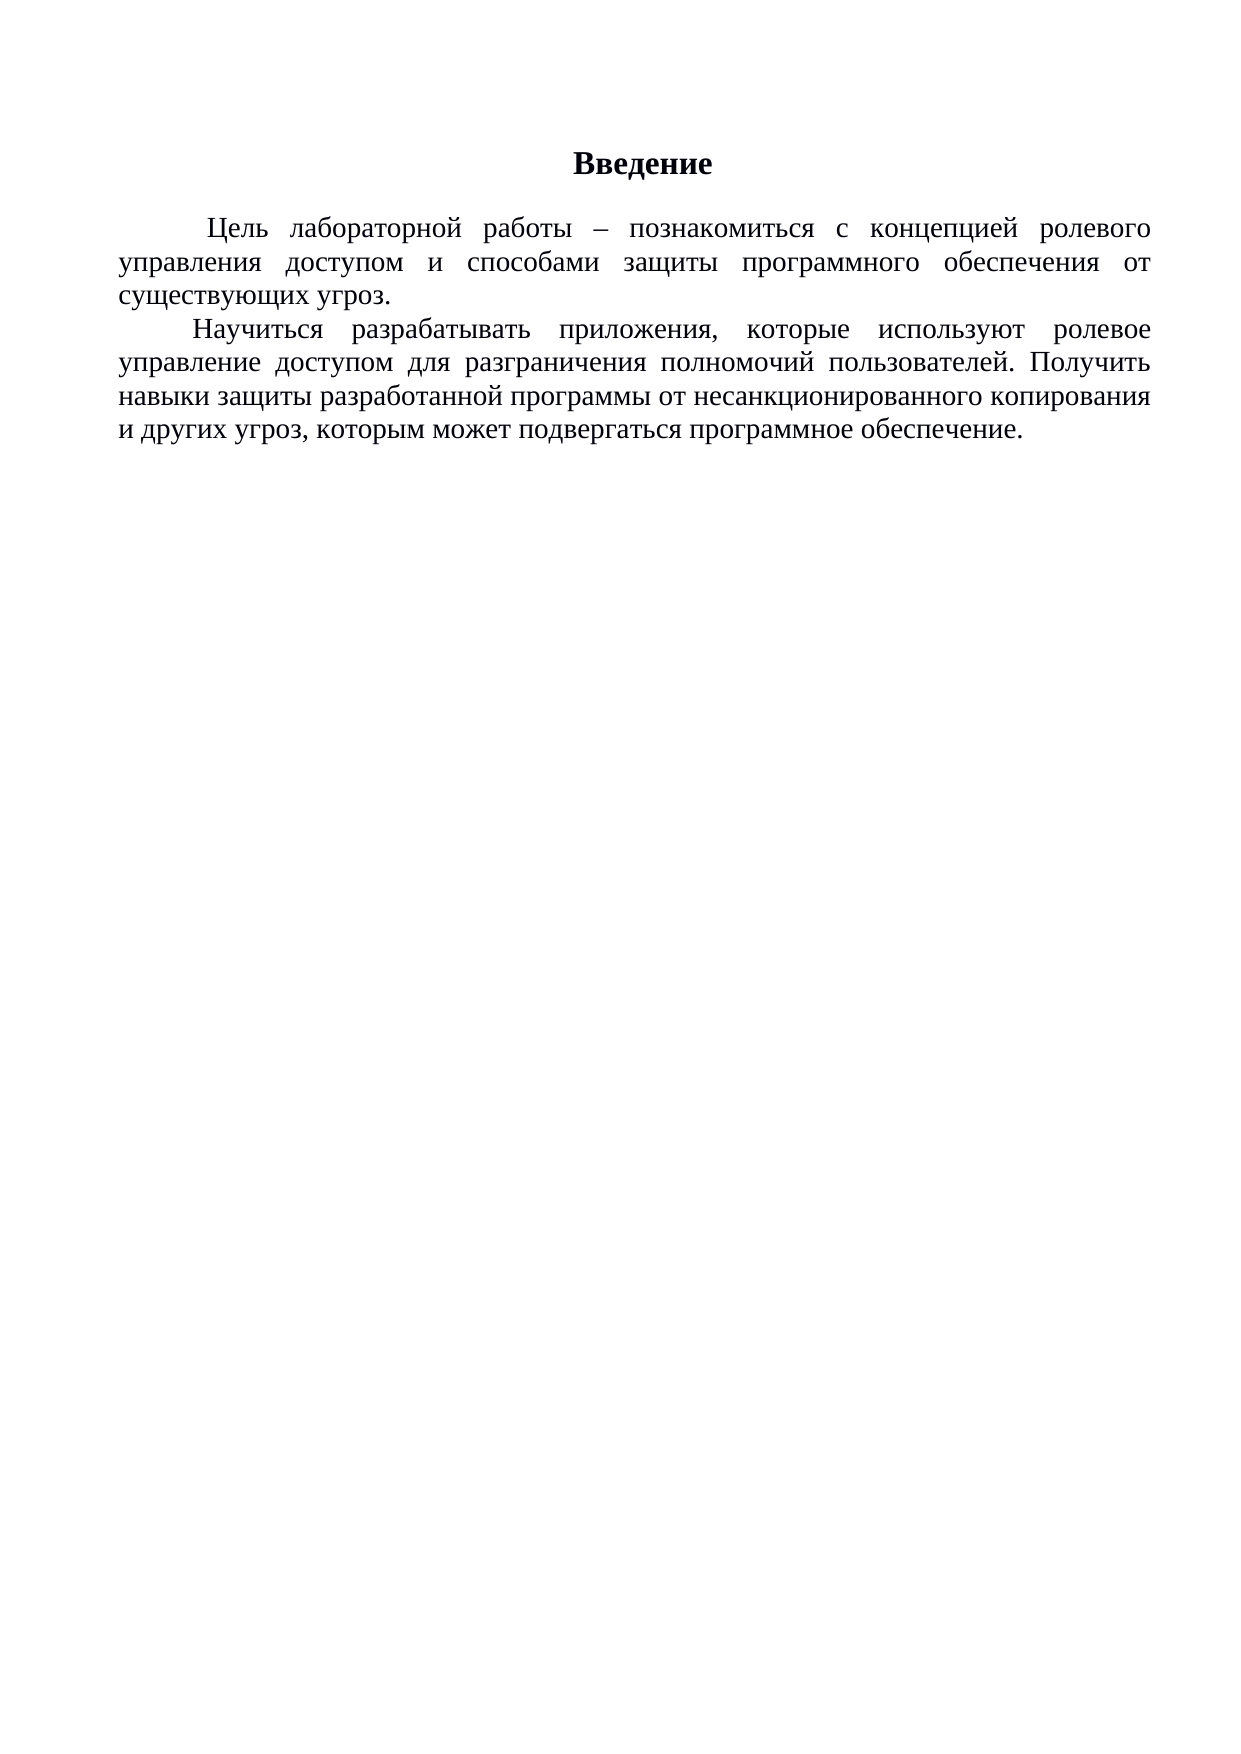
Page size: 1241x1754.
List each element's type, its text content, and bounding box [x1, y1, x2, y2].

text Цель лабораторной работы – познакомиться с концепцией ролевого управления доступом и способами защиты программного обеспечения от существующих угроз. [118, 210, 1152, 311]
text Научиться разрабатывать приложения, которые используют ролевое управление доступом для разграничения полномочий пользователей. Получить навыки защиты разработанной программы от несанкционированного копирования и других угроз, которым может подвергаться программное обеспечение. [118, 311, 1152, 445]
subtitle Введение [97, 143, 1152, 181]
